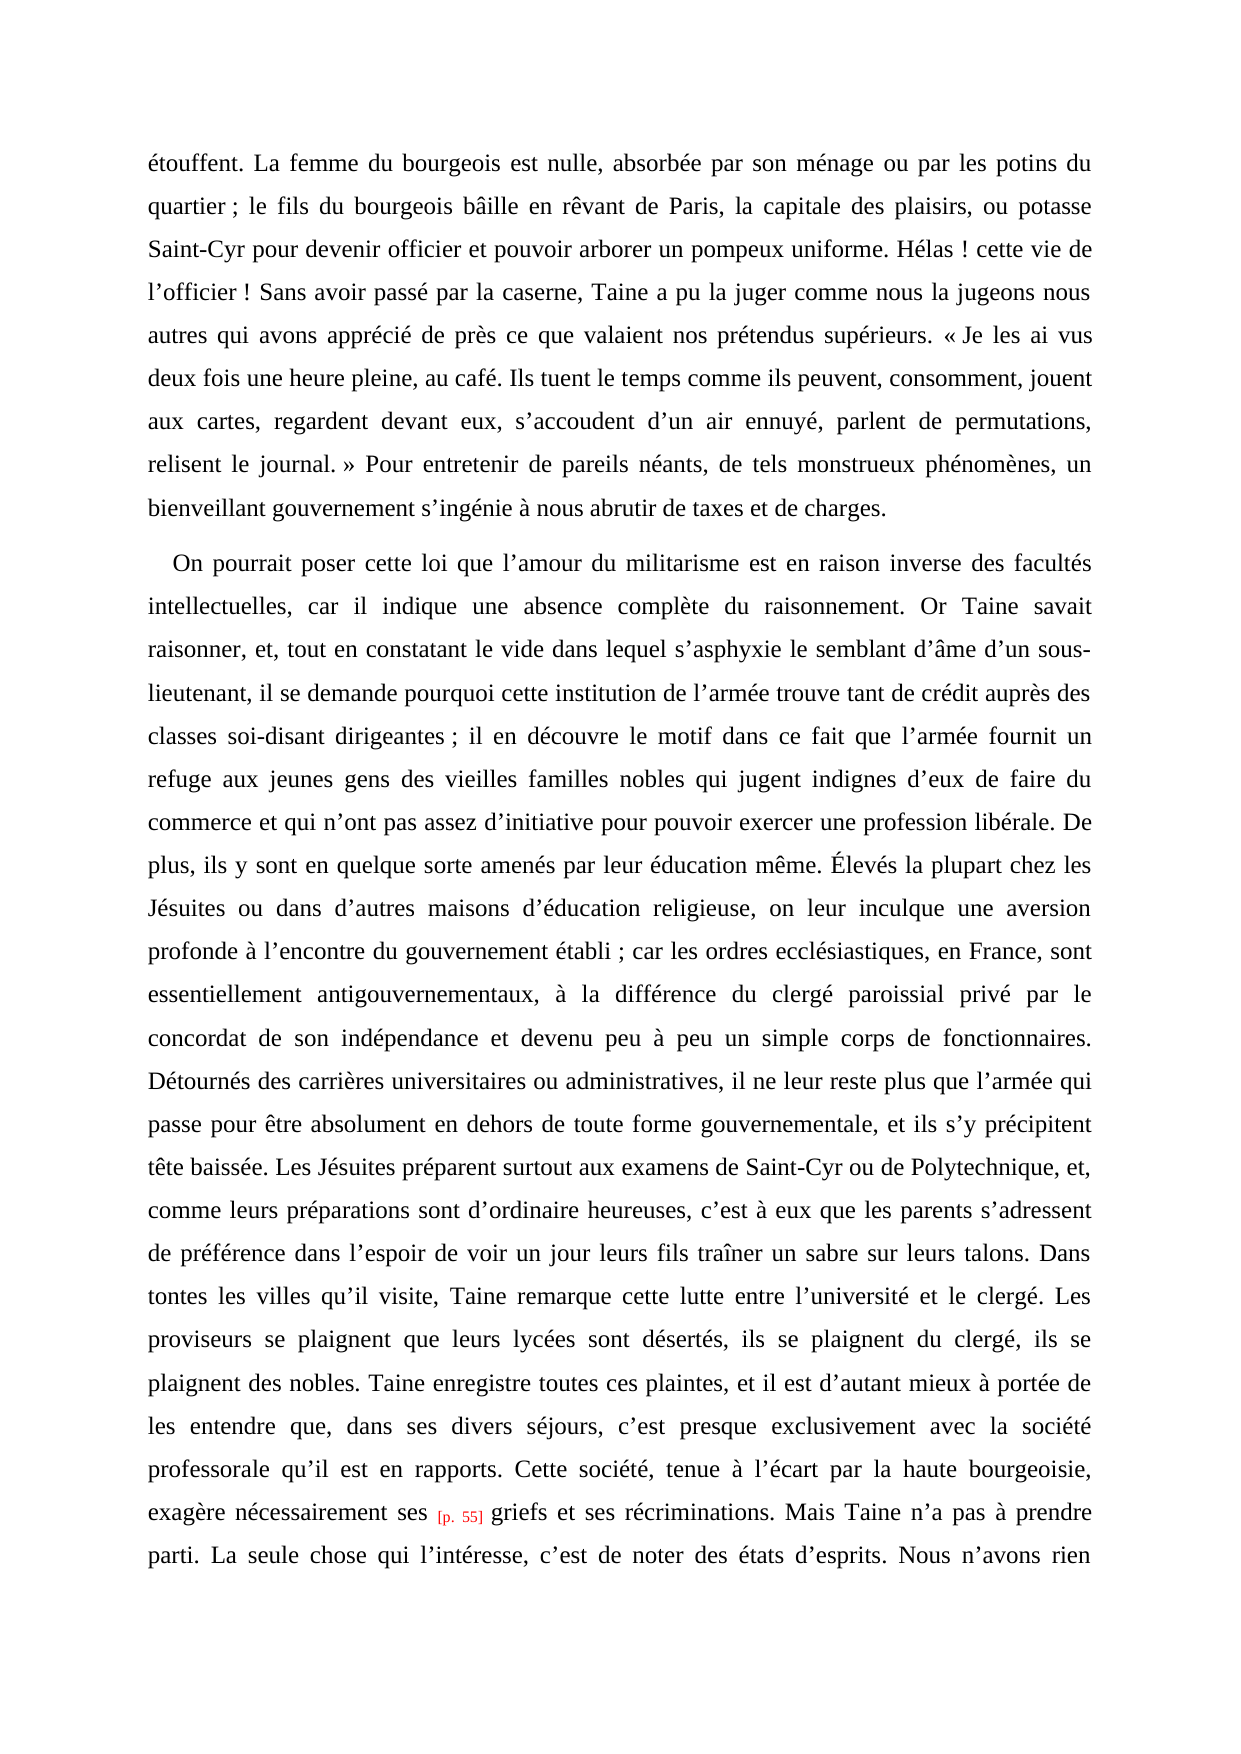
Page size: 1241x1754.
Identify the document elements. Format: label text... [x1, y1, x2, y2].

text étouffent. La femme du bourgeois est nulle, absorbée par son ménage ou par les potins du quartier ; le fils du bourgeois bâille en rêvant de Paris, la capitale des plaisirs, ou potasse Saint-Cyr pour devenir officier et pouvoir arborer un pompeux uniforme. Hélas ! cette vie de l’officier ! Sans avoir passé par la caserne, Taine a pu la juger comme nous la jugeons nous autres qui avons apprécié de près ce que valaient nos prétendus supérieurs. « Je les ai vus deux fois une heure pleine, au café. Ils tuent le temps comme ils peuvent, consomment, jouent aux cartes, regardent devant eux, s’accoudent d’un air ennuyé, parlent de permutations, relisent le journal. » Pour entretenir de pareils néants, de tels monstrueux phénomènes, un bienveillant gouvernement s’ingénie à nous abrutir de taxes et de charges. [148, 148, 1093, 521]
text On pourrait poser cette loi que l’amour du militarisme est en raison inverse des facultés intellectuelles, car il indique une absence complète du raisonnement. Or Taine savait raisonner, et, tout en constatant le vide dans lequel s’asphyxie le semblant d’âme d’un sous-lieutenant, il se demande pourquoi cette institution de l’armée trouve tant de crédit auprès des classes soi-disant dirigeantes ; il en découvre le motif dans ce fait que l’armée fournit un refuge aux jeunes gens des vieilles familles nobles qui jugent indignes d’eux de faire du commerce et qui n’ont pas assez d’initiative pour pouvoir exercer une profession libérale. De plus, ils y sont en quelque sorte amenés par leur éducation même. Élevés la plupart chez les Jésuites ou dans d’autres maisons d’éducation religieuse, on leur inculque une aversion profonde à l’encontre du gouvernement établi ; car les ordres ecclésiastiques, en France, sont essentiellement antigouvernementaux, à la différence du clergé paroissial privé par le concordat de son indépendance et devenu peu à peu un simple corps de fonctionnaires. Détournés des carrières universitaires ou administratives, il ne leur reste plus que l’armée qui passe pour être absolument en dehors de toute forme gouvernementale, et ils s’y précipitent tête baissée. Les Jésuites préparent surtout aux examens de Saint-Cyr ou de Polytechnique, et, comme leurs préparations sont d’ordinaire heureuses, c’est à eux que les parents s’adressent de préférence dans l’espoir de voir un jour leurs fils traîner un sabre sur leurs talons. Dans tontes les villes qu’il visite, Taine remarque cette lutte entre l’université et le clergé. Les proviseurs se plaignent que leurs lycées sont désertés, ils se plaignent du clergé, ils se plaignent des nobles. Taine enregistre toutes ces plaintes, et il est d’autant mieux à portée de les entendre que, dans ses divers séjours, c’est presque exclusivement avec la société professorale qu’il est en rapports. Cette société, tenue à l’écart par la haute bourgeoisie, exagère nécessairement ses [p. 55] griefs et ses récriminations. Mais Taine n’a pas à prendre parti. La seule chose qui l’intéresse, c’est de noter des états d’esprits. Nous n’avons rien [148, 548, 1093, 1569]
